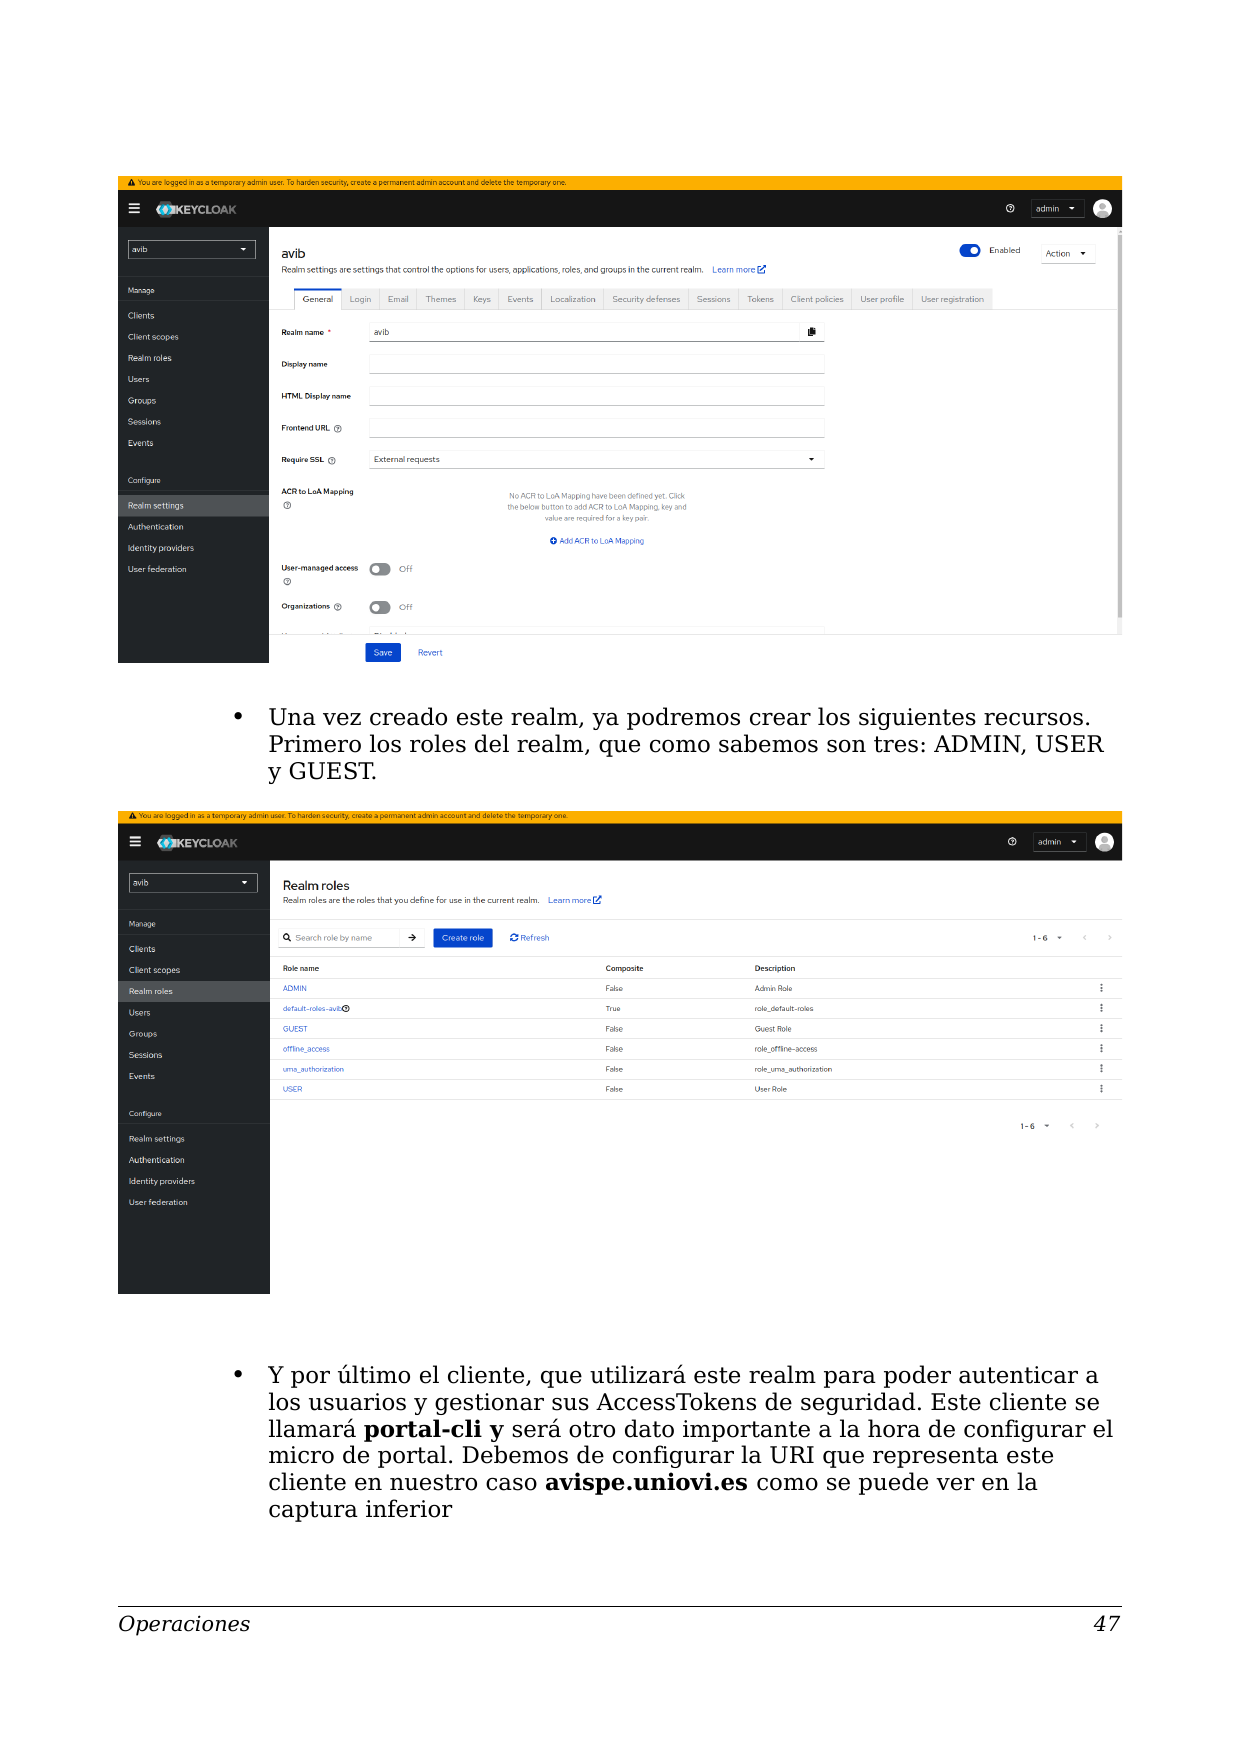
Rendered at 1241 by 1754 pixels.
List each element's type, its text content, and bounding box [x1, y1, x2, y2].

picture [118, 176, 1123, 663]
list Y por último el cliente, que utilizará este realm para poder autenticar a los usuarios y gestionar sus AccessTokens de seguridad. Este cliente se llamará portal-cli y será otro dato importante a la hora de configurar el micro de portal. Debemos de configurar la URI que representa este cliente en nuestro caso avispe.uniovi.es como se puede ver en la captura inferior [231, 1360, 1122, 1523]
list Una vez creado este realm, ya podremos crear los siguientes recursos. Primero los roles del realm, que como sabemos son tres: ADMIN, USER y GUEST. [231, 702, 1122, 811]
picture [118, 811, 1123, 1294]
